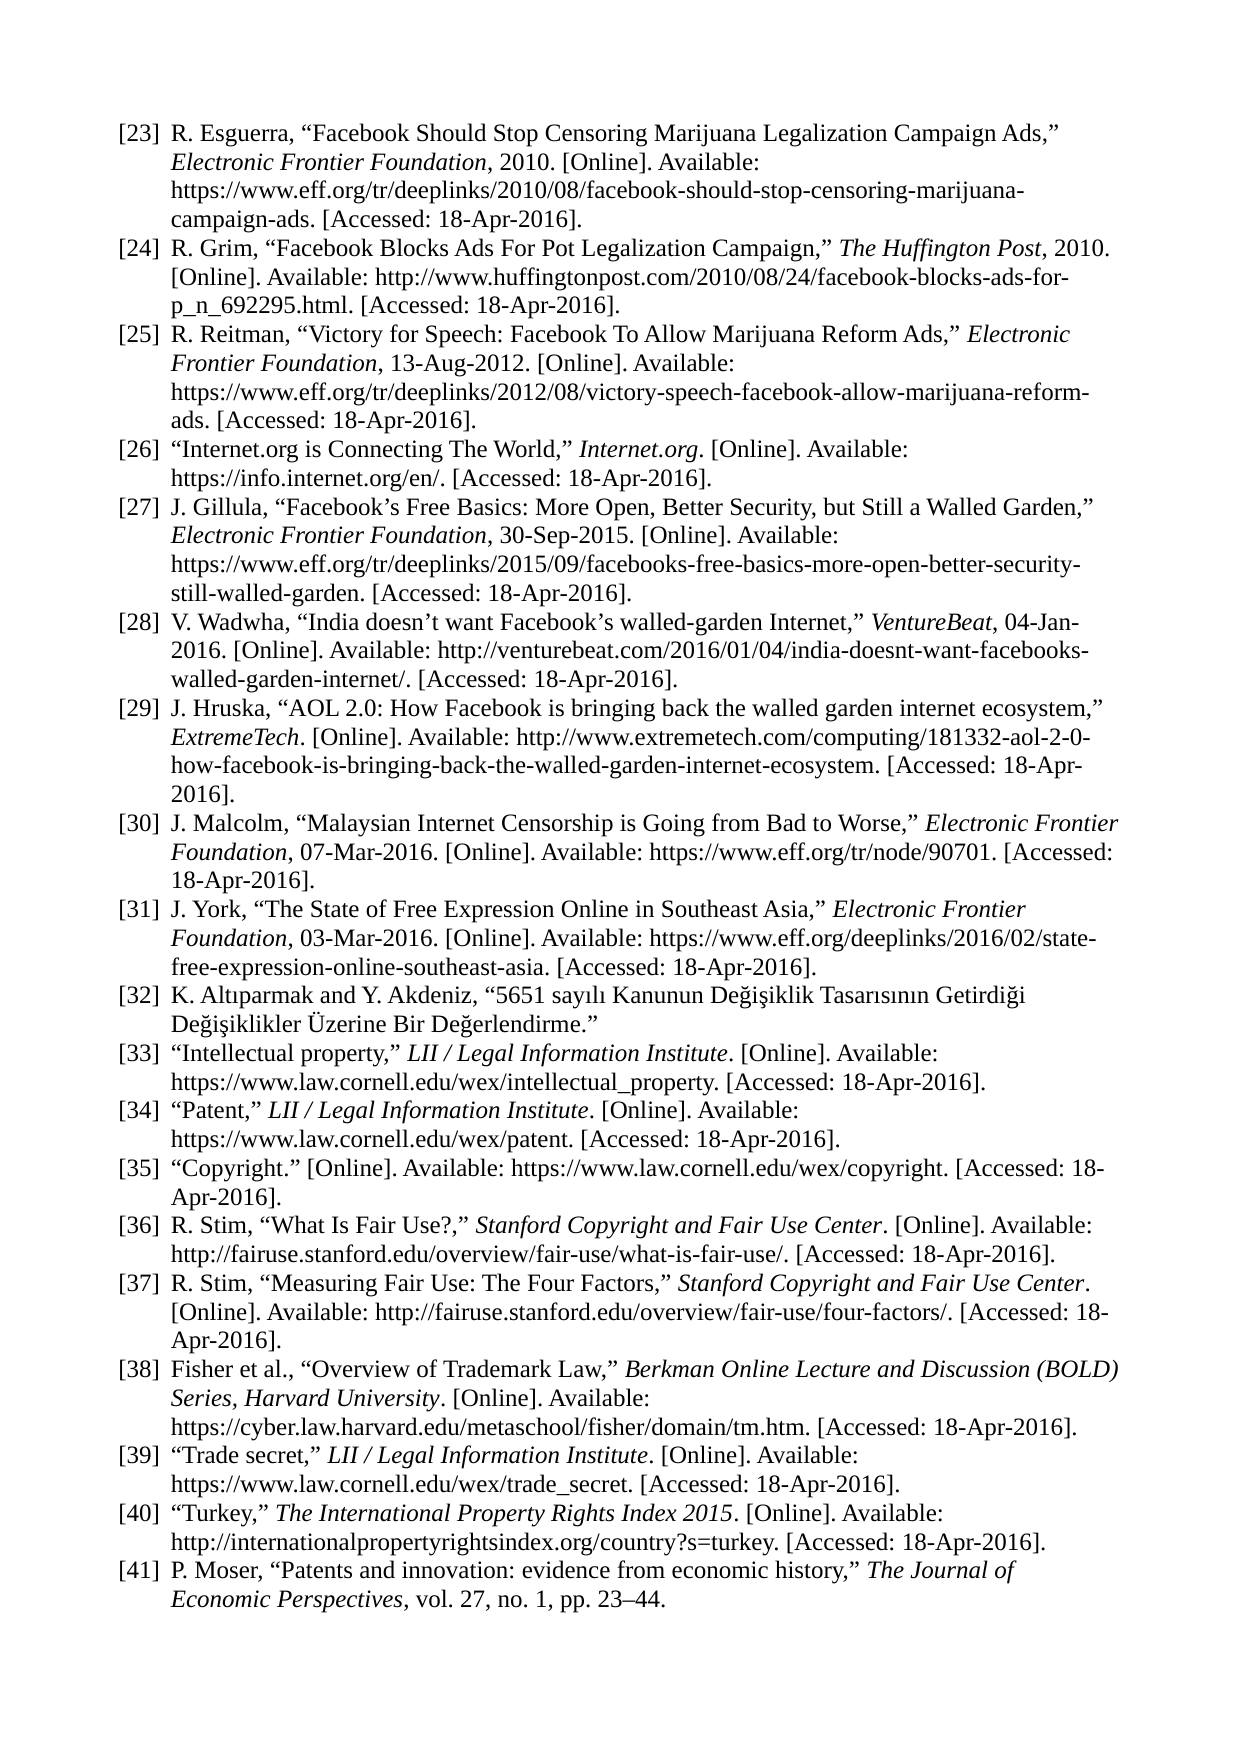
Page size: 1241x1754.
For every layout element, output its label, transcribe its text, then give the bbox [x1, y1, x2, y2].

text [28] V. Wadwha, “India doesn’t want Facebook’s walled-garden Internet,” VentureBeat, 04-Jan-2016. [Online]. Available: http://venturebeat.com/2016/01/04/india-doesnt-want-facebooks-walled-garden-internet/. [Accessed: 18-Apr-2016]. [118, 607, 1122, 693]
text [30] J. Malcolm, “Malaysian Internet Censorship is Going from Bad to Worse,” Electronic Frontier Foundation, 07-Mar-2016. [Online]. Available: https://www.eff.org/tr/node/90701. [Accessed: 18-Apr-2016]. [118, 808, 1122, 894]
text [41] P. Moser, “Patents and innovation: evidence from economic history,” The Journal of Economic Perspectives, vol. 27, no. 1, pp. 23–44. [118, 1556, 1122, 1613]
text [36] R. Stim, “What Is Fair Use?,” Stanford Copyright and Fair Use Center. [Online]. Available: http://fairuse.stanford.edu/overview/fair-use/what-is-fair-use/. [Accessed: 18-Apr-2016]. [118, 1211, 1122, 1268]
text [32] K. Altıparmak and Y. Akdeniz, “5651 sayılı Kanunun Değişiklik Tasarısının Getirdiği Değişiklikler Üzerine Bir Değerlendirme.” [118, 981, 1122, 1038]
text [33] “Intellectual property,” LII / Legal Information Institute. [Online]. Available: https://www.law.cornell.edu/wex/intellectual_property. [Accessed: 18-Apr-2016]. [118, 1038, 1122, 1096]
text [25] R. Reitman, “Victory for Speech: Facebook To Allow Marijuana Reform Ads,” Electronic Frontier Foundation, 13-Aug-2012. [Online]. Available: https://www.eff.org/tr/deeplinks/2012/08/victory-speech-facebook-allow-marijuana-reform-ads. [Accessed: 18-Apr-2016]. [118, 319, 1122, 434]
text [40] “Turkey,” The International Property Rights Index 2015. [Online]. Available: http://internationalpropertyrightsindex.org/country?s=turkey. [Accessed: 18-Apr-2016]. [118, 1498, 1122, 1556]
text [35] “Copyright.” [Online]. Available: https://www.law.cornell.edu/wex/copyright. [Accessed: 18-Apr-2016]. [118, 1153, 1122, 1211]
text [29] J. Hruska, “AOL 2.0: How Facebook is bringing back the walled garden internet ecosystem,” ExtremeTech. [Online]. Available: http://www.extremetech.com/computing/181332-aol-2-0-how-facebook-is-bringing-back-the-walled-garden-internet-ecosystem. [Accessed: 18-Apr-2016]. [118, 693, 1122, 808]
text [34] “Patent,” LII / Legal Information Institute. [Online]. Available: https://www.law.cornell.edu/wex/patent. [Accessed: 18-Apr-2016]. [118, 1096, 1122, 1153]
text [31] J. York, “The State of Free Expression Online in Southeast Asia,” Electronic Frontier Foundation, 03-Mar-2016. [Online]. Available: https://www.eff.org/deeplinks/2016/02/state-free-expression-online-southeast-asia. [Accessed: 18-Apr-2016]. [118, 894, 1122, 981]
text [39] “Trade secret,” LII / Legal Information Institute. [Online]. Available: https://www.law.cornell.edu/wex/trade_secret. [Accessed: 18-Apr-2016]. [118, 1441, 1122, 1498]
text [26] “Internet.org is Connecting The World,” Internet.org. [Online]. Available: https://info.internet.org/en/. [Accessed: 18-Apr-2016]. [118, 434, 1122, 492]
text [37] R. Stim, “Measuring Fair Use: The Four Factors,” Stanford Copyright and Fair Use Center. [Online]. Available: http://fairuse.stanford.edu/overview/fair-use/four-factors/. [Accessed: 18-Apr-2016]. [118, 1268, 1122, 1354]
text [38] Fisher et al., “Overview of Trademark Law,” Berkman Online Lecture and Discussion (BOLD) Series, Harvard University. [Online]. Available: https://cyber.law.harvard.edu/metaschool/fisher/domain/tm.htm. [Accessed: 18-Apr-2016]. [118, 1354, 1122, 1441]
text [27] J. Gillula, “Facebook’s Free Basics: More Open, Better Security, but Still a Walled Garden,” Electronic Frontier Foundation, 30-Sep-2015. [Online]. Available: https://www.eff.org/tr/deeplinks/2015/09/facebooks-free-basics-more-open-better-security-still-walled-garden. [Accessed: 18-Apr-2016]. [118, 492, 1122, 607]
text [23] R. Esguerra, “Facebook Should Stop Censoring Marijuana Legalization Campaign Ads,” Electronic Frontier Foundation, 2010. [Online]. Available: https://www.eff.org/tr/deeplinks/2010/08/facebook-should-stop-censoring-marijuana-campaign-ads. [Accessed: 18-Apr-2016]. [118, 118, 1122, 233]
text [24] R. Grim, “Facebook Blocks Ads For Pot Legalization Campaign,” The Huffington Post, 2010. [Online]. Available: http://www.huffingtonpost.com/2010/08/24/facebook-blocks-ads-for-p_n_692295.html. [Accessed: 18-Apr-2016]. [118, 233, 1122, 319]
